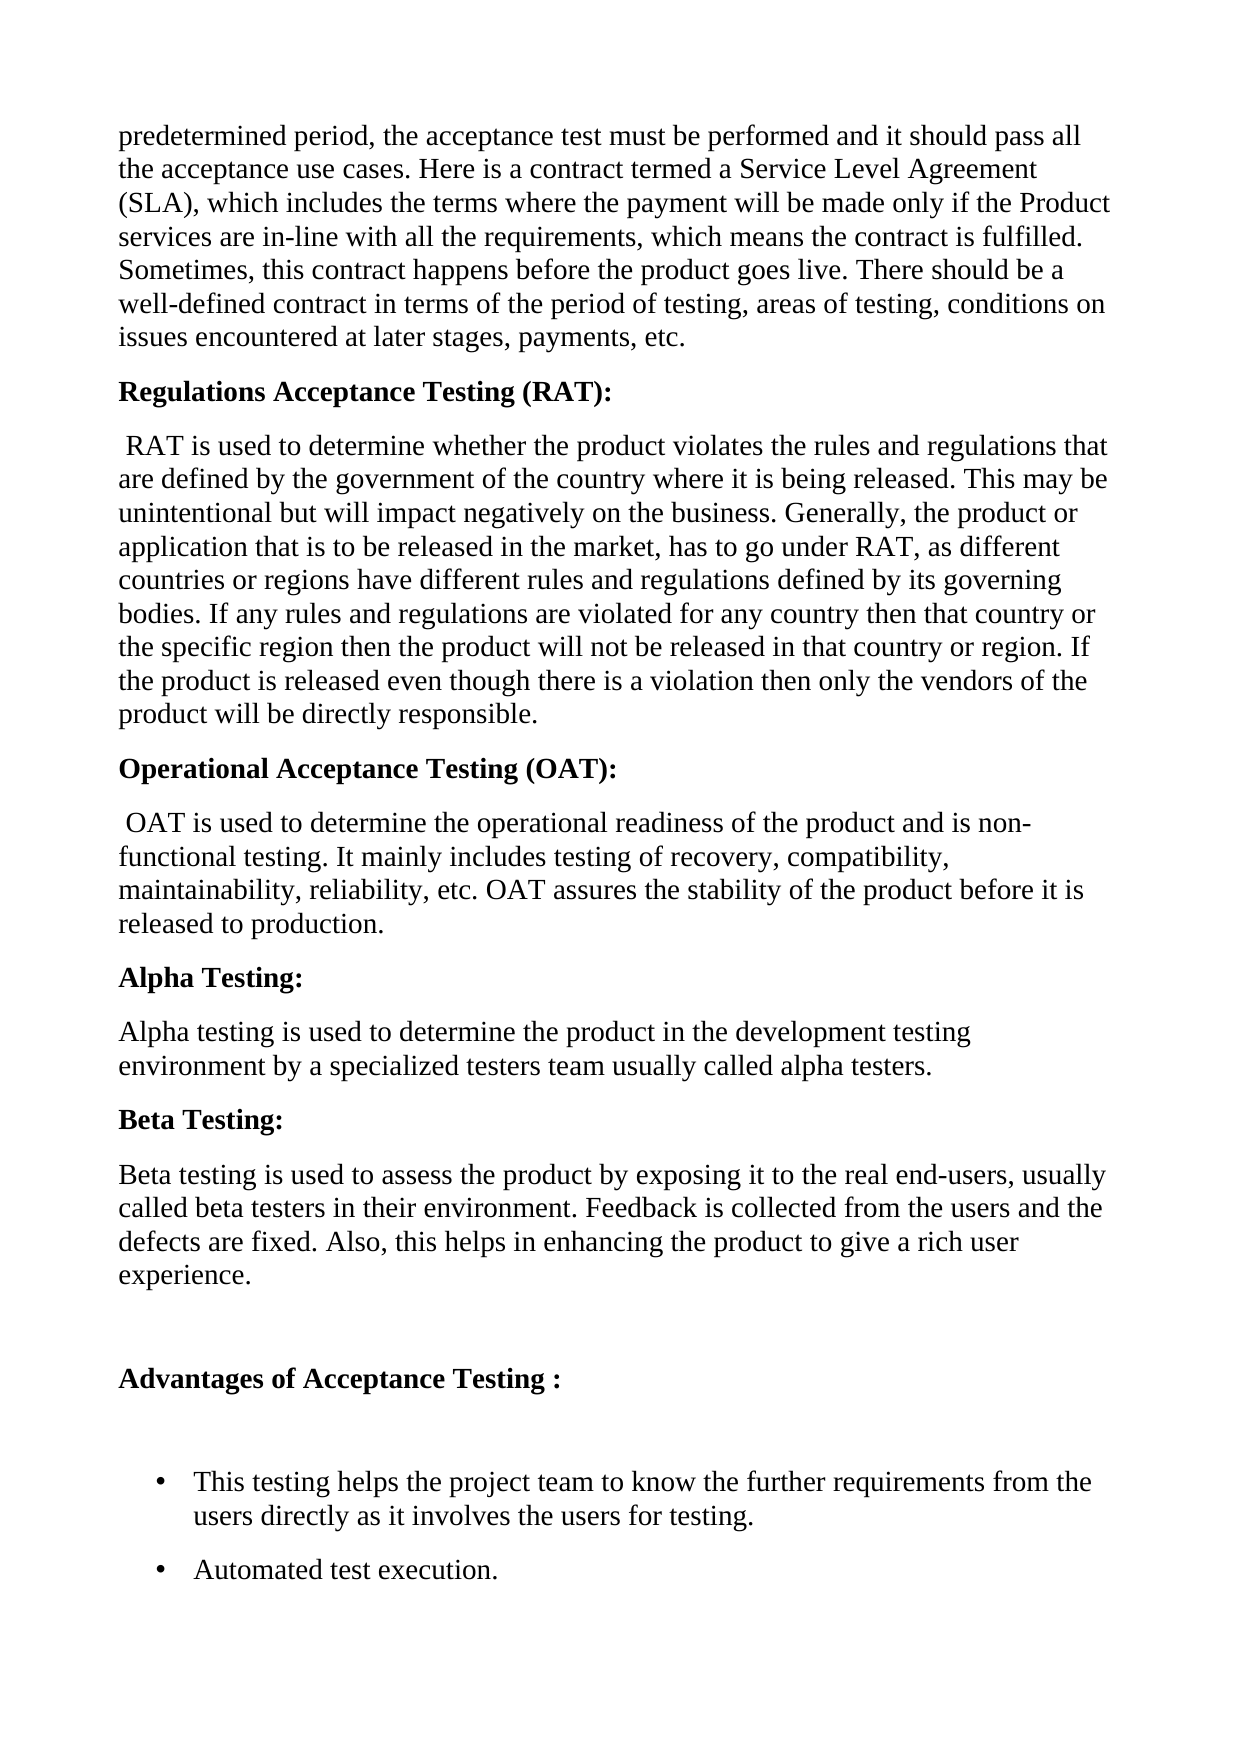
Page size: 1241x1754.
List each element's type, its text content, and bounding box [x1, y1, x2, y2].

text Beta testing is used to assess the product by exposing it to the real end-users, usually called beta testers in their environment. Feedback is collected from the users and the defects are fixed. Also, this helps in enhancing the product to give a rich user experience. [118, 1157, 1122, 1291]
list This testing helps the project team to know the further requirements from the users directly as it involves the users for testing. [156, 1464, 1122, 1531]
text Alpha testing is used to determine the product in the development testing environment by a specialized testers team usually called alpha testers. [118, 1014, 1122, 1082]
list Automated test execution. [156, 1552, 1122, 1586]
text Alpha Testing: [118, 960, 1122, 994]
text Operational Acceptance Testing (OAT): [118, 751, 1122, 784]
text predetermined period, the acceptance test must be performed and it should pass all the acceptance use cases. Here is a contract termed a Service Level Agreement (SLA), which includes the terms where the payment will be made only if the Product services are in-line with all the requirements, which means the contract is fulfilled. Sometimes, this contract happens before the product goes live. There should be a well-defined contract in terms of the period of testing, areas of testing, conditions on issues encountered at later stages, payments, etc. [118, 118, 1122, 353]
text Advantages of Acceptance Testing : [118, 1361, 1122, 1394]
text Beta Testing: [118, 1102, 1122, 1136]
text RAT is used to determine whether the product violates the rules and regulations that are defined by the government of the country where it is being released. This may be unintentional but will impact negatively on the business. Generally, the product or application that is to be released in the market, has to go under RAT, as different countries or regions have different rules and regulations defined by its governing bodies. If any rules and regulations are violated for any country then that country or the specific region then the product will not be released in that country or region. If the product is released even though there is a violation then only the vendors of the product will be directly responsible. [118, 428, 1122, 730]
text Regulations Acceptance Testing (RAT): [118, 374, 1122, 407]
text OAT is used to determine the operational readiness of the product and is non-functional testing. It mainly includes testing of recovery, compatibility, maintainability, reliability, etc. OAT assures the stability of the product before it is released to production. [118, 805, 1122, 939]
